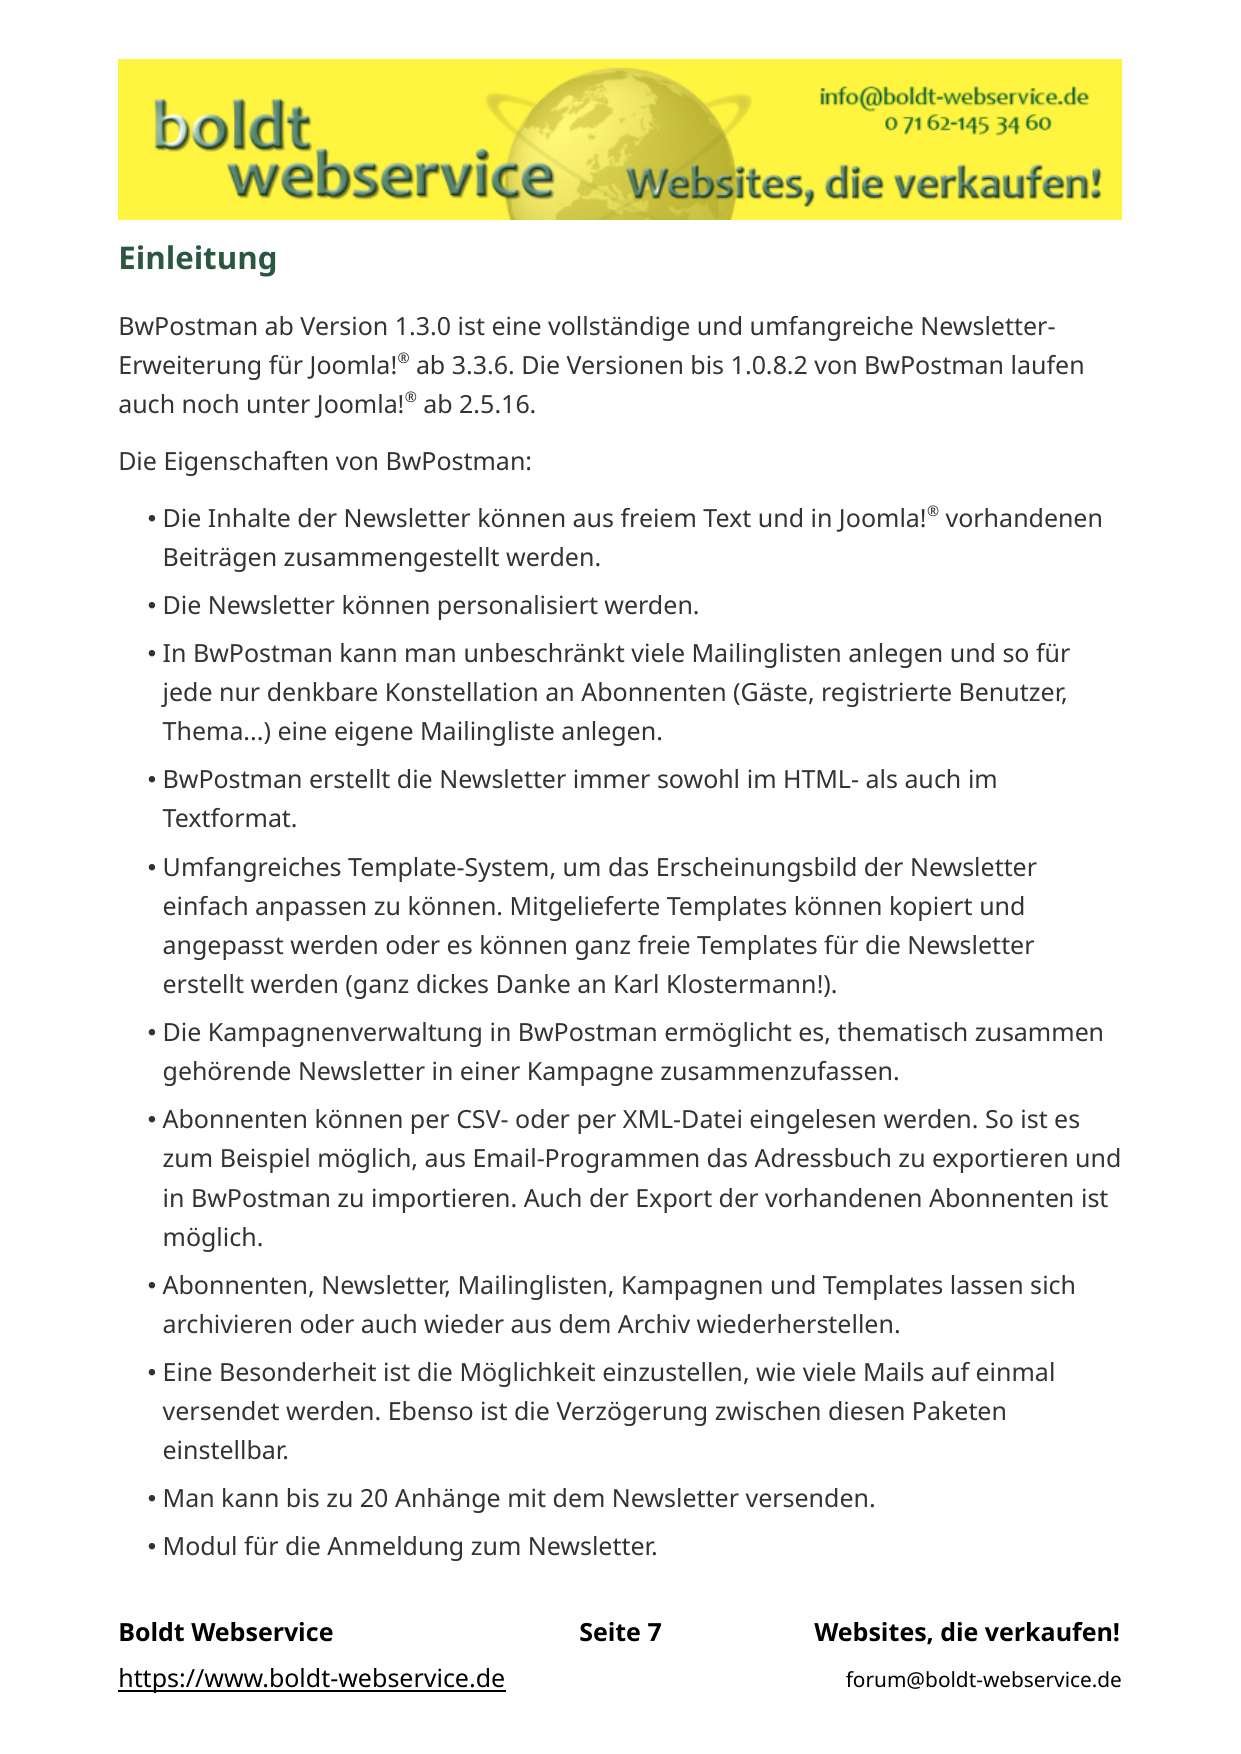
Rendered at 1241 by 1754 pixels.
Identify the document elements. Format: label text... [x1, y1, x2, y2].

list Modul für die Anmeldung zum Newsletter. [148, 1529, 1122, 1563]
list Abonnenten, Newsletter, Mailinglisten, Kampagnen und Templates lassen sich archivieren oder auch wieder aus dem Archiv wiederherstellen. [148, 1267, 1122, 1341]
list Eine Besonderheit ist die Möglichkeit einzustellen, wie viele Mails auf einmal versendet werden. Ebenso ist die Verzögerung zwischen diesen Paketen einstellbar. [148, 1354, 1122, 1467]
list BwPostman erstellt die Newsletter immer sowohl im HTML- als auch im Textformat. [148, 762, 1122, 835]
subtitle Einleitung [118, 236, 1122, 279]
list Die Kampagnenverwaltung in BwPostman ermöglicht es, thematisch zusammen gehörende Newsletter in einer Kampagne zusammenzufassen. [148, 1015, 1122, 1088]
text Die Eigenschaften von BwPostman: [118, 443, 1122, 478]
list Abonnenten können per CSV- oder per XML-Datei eingelesen werden. So ist es zum Beispiel möglich, aus Email-Programmen das Adressbuch zu exportieren und in BwPostman zu importieren. Auch der Export der vorhandenen Abonnenten ist möglich. [148, 1102, 1122, 1253]
list Die Inhalte der Newsletter können aus freiem Text und in Joomla!® vorhandenen Beiträgen zusammengestellt werden. [148, 500, 1122, 574]
list In BwPostman kann man unbeschränkt viele Mailinglisten anlegen und so für jede nur denkbare Konstellation an Abonnenten (Gäste, registrierte Benutzer, Thema...) eine eigene Mailingliste anlegen. [148, 636, 1122, 748]
list Die Newsletter können personalisiert werden. [148, 588, 1122, 622]
text BwPostman ab Version 1.3.0 ist eine vollständige und umfangreiche Newsletter-Erweiterung für Joomla!® ab 3.3.6. Die Versionen bis 1.0.8.2 von BwPostman laufen auch noch unter Joomla!® ab 2.5.16. [118, 308, 1122, 421]
picture [118, 59, 1123, 220]
list Umfangreiches Template-System, um das Erscheinungsbild der Newsletter einfach anpassen zu können. Mitgelieferte Templates können kopiert und angepasst werden oder es können ganz freie Templates für die Newsletter erstellt werden (ganz dickes Danke an Karl Klostermann!). [148, 849, 1122, 1001]
list Man kann bis zu 20 Anhänge mit dem Newsletter versenden. [148, 1481, 1122, 1515]
